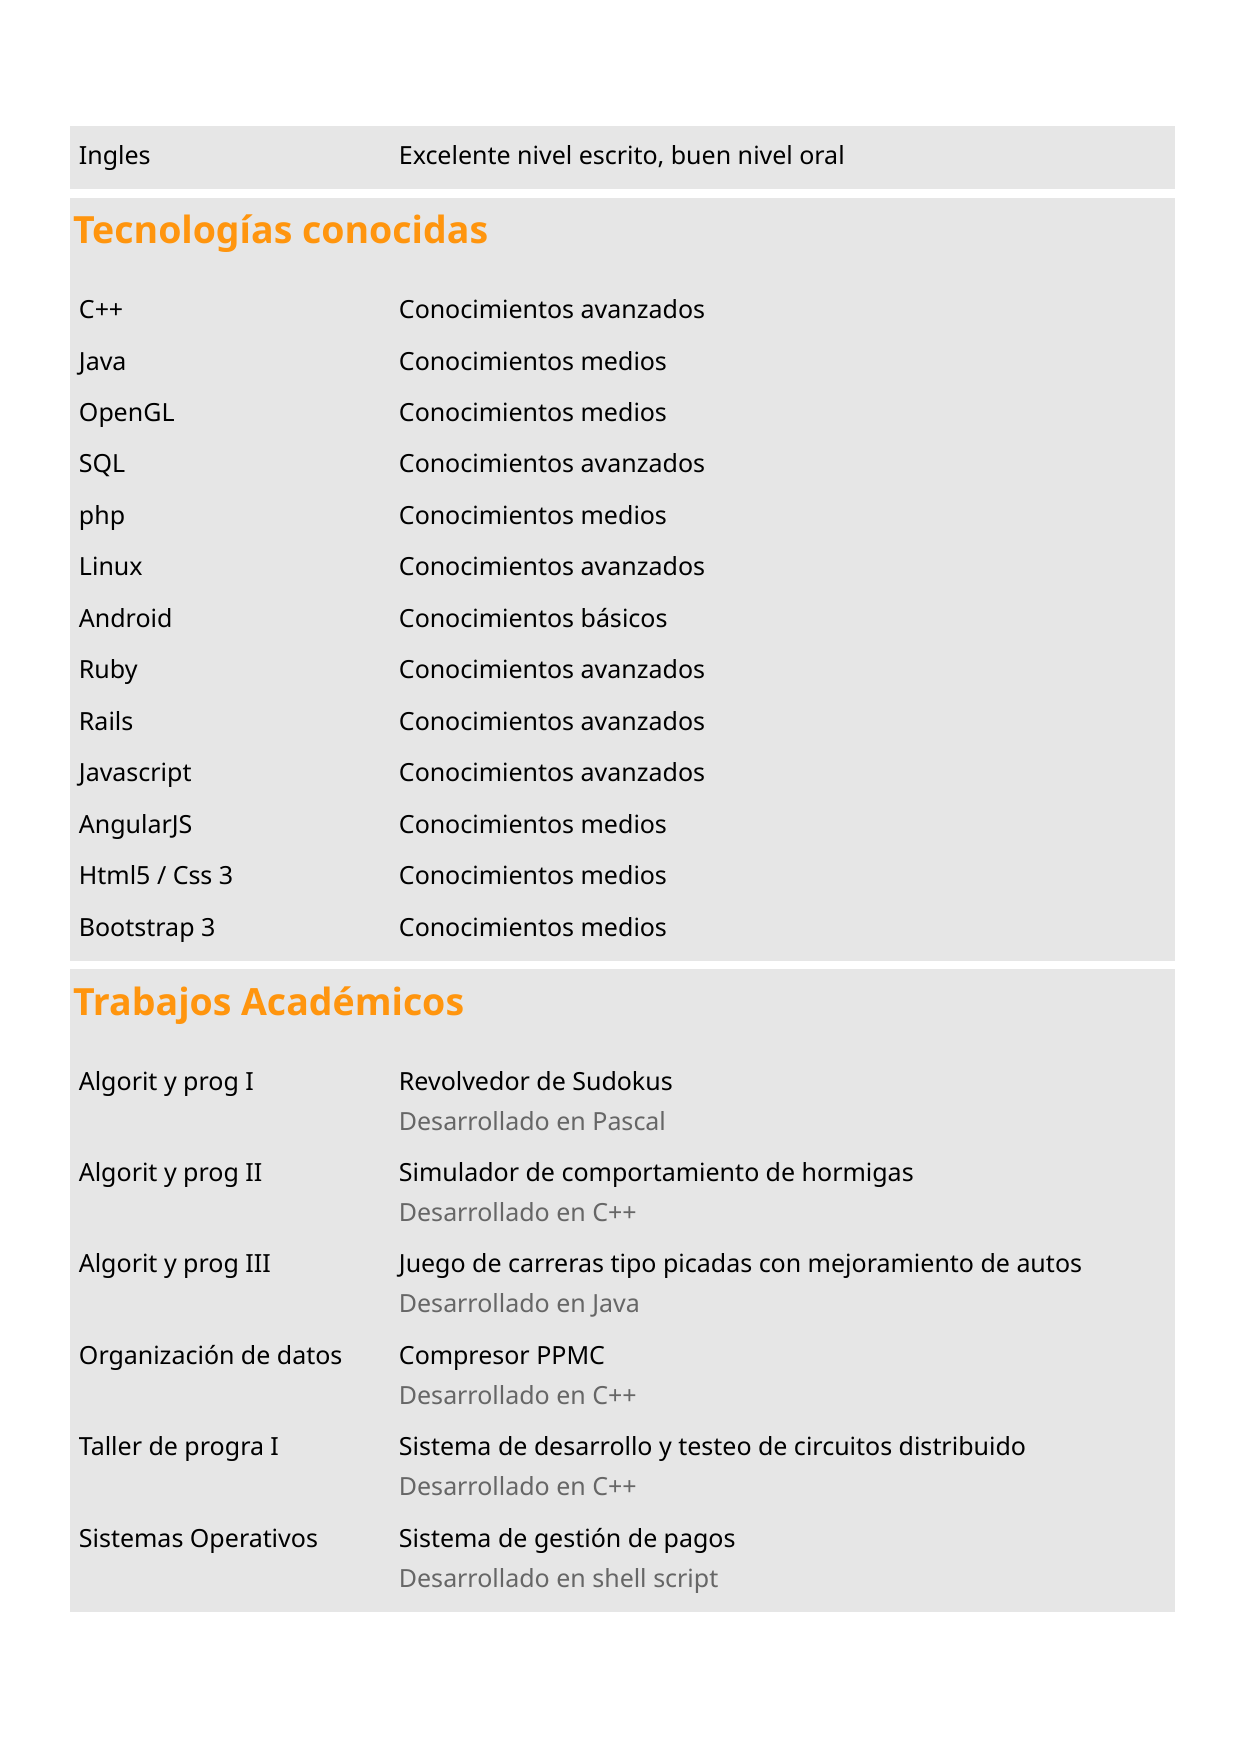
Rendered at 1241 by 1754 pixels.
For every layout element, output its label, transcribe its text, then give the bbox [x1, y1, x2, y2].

table_cell Organización de datos [73, 1332, 393, 1423]
table_cell Conocimientos medios [393, 389, 1172, 440]
table_cell Javascript [73, 749, 393, 801]
table_cell Simulador de comportamiento de hormigas Desarrollado en C++ [393, 1149, 1172, 1240]
table_cell Sistemas Operativos [73, 1515, 393, 1606]
table_cell Conocimientos avanzados [393, 646, 1172, 698]
table_cell Java [73, 338, 393, 389]
table_cell Sistema de desarrollo y testeo de circuitos distribuido Desarrollado en C++ [393, 1423, 1172, 1515]
table_cell Tecnologías conocidas [70, 198, 1175, 961]
table_cell SQL [73, 440, 393, 492]
table_cell Android [73, 595, 393, 646]
table_cell Conocimientos avanzados [393, 543, 1172, 595]
table_cell Conocimientos básicos [393, 595, 1172, 646]
table_cell php [73, 492, 393, 543]
table_cell Bootstrap 3 [73, 904, 393, 955]
table_cell AngularJS [73, 801, 393, 852]
table_cell Sistema de gestión de pagos Desarrollado en shell script [393, 1515, 1172, 1606]
table_header Algorit y prog I [73, 1058, 393, 1149]
table_cell Conocimientos medios [393, 852, 1172, 903]
table_cell Conocimientos avanzados [393, 698, 1172, 749]
table_cell Juego de carreras tipo picadas con mejoramiento de autos Desarrollado en Java [393, 1240, 1172, 1332]
table_cell Ruby [73, 646, 393, 698]
table_cell Conocimientos medios [393, 492, 1172, 543]
table_cell Conocimientos medios [393, 904, 1172, 955]
table_cell Conocimientos avanzados [393, 749, 1172, 801]
table_cell Conocimientos avanzados [393, 440, 1172, 492]
table_cell Rails [73, 698, 393, 749]
table_cell Compresor PPMC Desarrollado en C++ [393, 1332, 1172, 1423]
table_cell Algorit y prog III [73, 1240, 393, 1332]
table_cell [70, 126, 1175, 189]
table_header Conocimientos avanzados [393, 286, 1172, 337]
table_cell Conocimientos medios [393, 801, 1172, 852]
table_header Revolvedor de Sudokus Desarrollado en Pascal [393, 1058, 1172, 1149]
table_cell OpenGL [73, 389, 393, 440]
table_cell Algorit y prog II [73, 1149, 393, 1240]
table_cell Trabajos Académicos [70, 969, 1175, 1612]
table_header Excelente nivel escrito, buen nivel oral [393, 132, 1172, 184]
table_header C++ [73, 286, 393, 337]
table_cell Taller de progra I [73, 1423, 393, 1515]
table_cell Conocimientos medios [393, 338, 1172, 389]
table_cell Linux [73, 543, 393, 595]
table_cell Html5 / Css 3 [73, 852, 393, 903]
table_header Ingles [73, 132, 393, 184]
